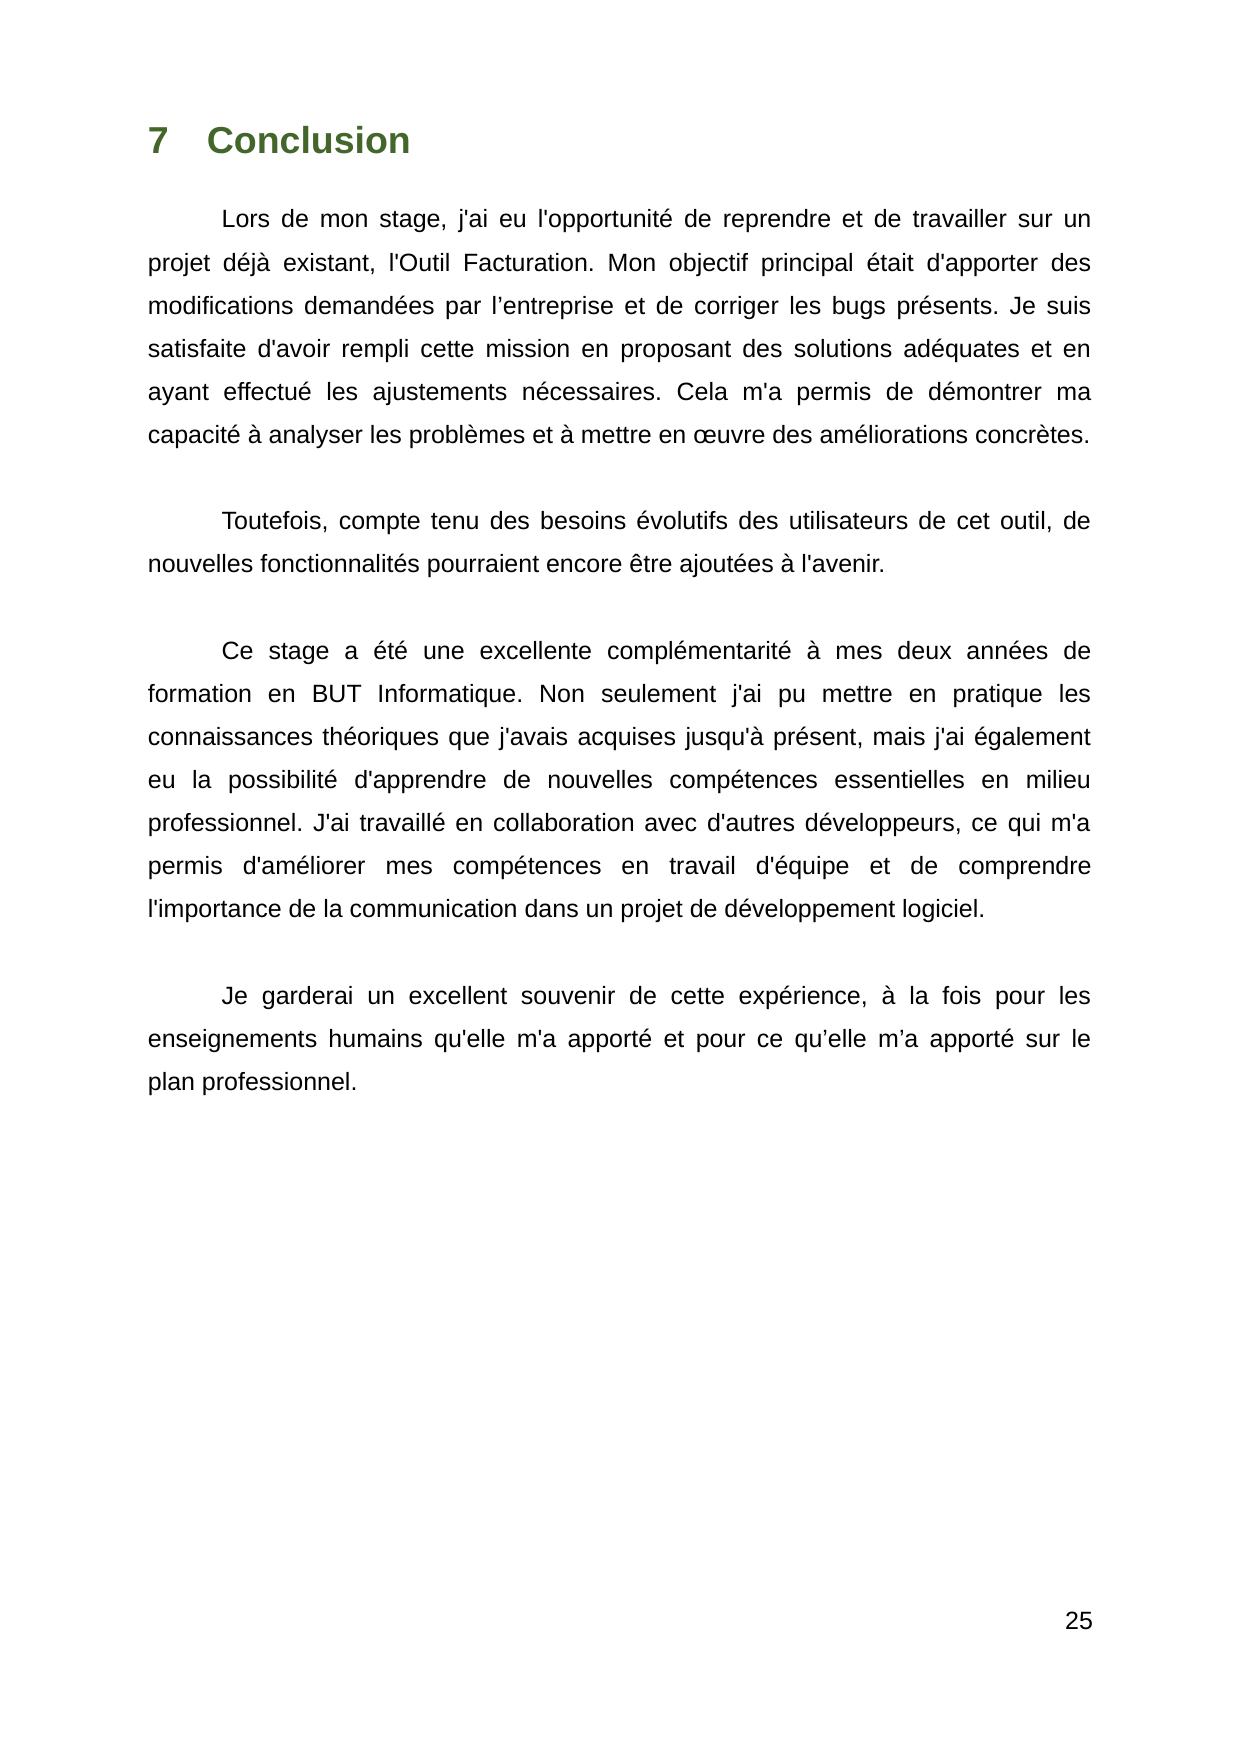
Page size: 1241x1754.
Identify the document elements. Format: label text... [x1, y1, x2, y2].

text Toutefois, compte tenu des besoins évolutifs des utilisateurs de cet outil, de nouvelles fonctionnalités pourraient encore être ajoutées à l'avenir. [148, 506, 1093, 578]
text Je garderai un excellent souvenir de cette expérience, à la fois pour les enseignements humains qu'elle m'a apporté et pour ce qu’elle m’a apporté sur le plan professionnel. [148, 981, 1093, 1096]
text Ce stage a été une excellente complémentarité à mes deux années de formation en BUT Informatique. Non seulement j'ai pu mettre en pratique les connaissances théoriques que j'avais acquises jusqu'à présent, mais j'ai également eu la possibilité d'apprendre de nouvelles compétences essentielles en milieu professionnel. J'ai travaillé en collaboration avec d'autres développeurs, ce qui m'a permis d'améliorer mes compétences en travail d'équipe et de comprendre l'importance de la communication dans un projet de développement logiciel. [148, 636, 1093, 923]
text Lors de mon stage, j'ai eu l'opportunité de reprendre et de travailler sur un projet déjà existant, l'Outil Facturation. Mon objectif principal était d'apporter des modifications demandées par l’entreprise et de corriger les bugs présents. Je suis satisfaite d'avoir rempli cette mission en proposant des solutions adéquates et en ayant effectué les ajustements nécessaires. Cela m'a permis de démontrer ma capacité à analyser les problèmes et à mettre en œuvre des améliorations concrètes. [148, 204, 1093, 449]
subtitle Conclusion [148, 118, 1093, 161]
